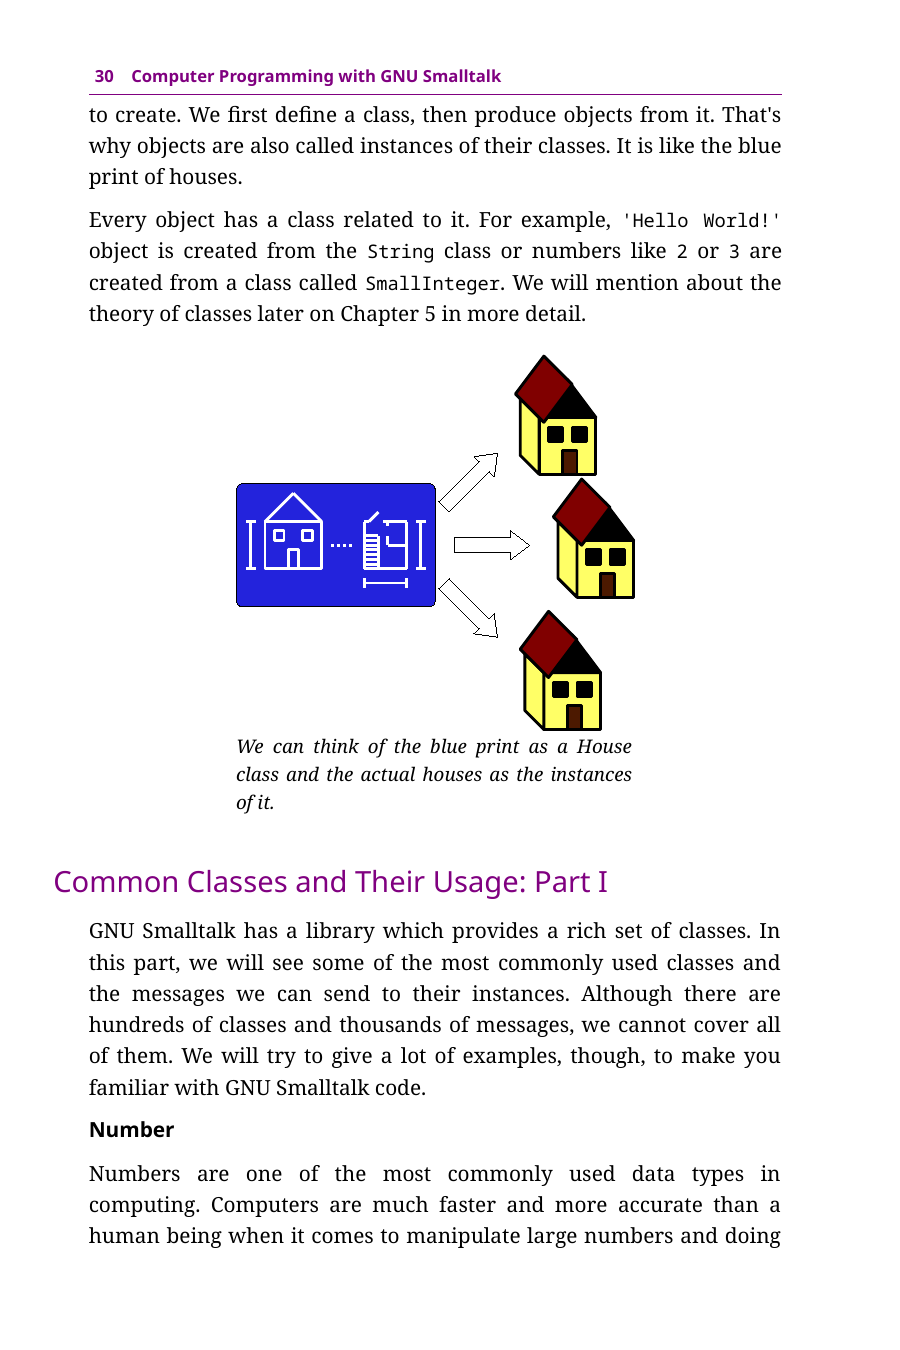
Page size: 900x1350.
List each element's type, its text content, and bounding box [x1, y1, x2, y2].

text Numbers are one of the most commonly used data types in computing. Computers are much faster and more accurate than a human being when it comes to manipulate large numbers and doing [88, 1159, 782, 1249]
text GNU Smalltalk has a library which provides a rich set of classes. In this part, we will see some of the most commonly used classes and the messages we can send to their instances. Although there are hundreds of classes and thousands of messages, we cannot cover all of them. We will try to give a lot of examples, though, to make you familiar with GNU Smalltalk code. [88, 916, 782, 1101]
text Every object has a class related to it. For example, 'Hello World!' object is created from the String class or numbers like 2 or 3 are created from a class called SmallInteger. We will mention about the theory of classes later on Chapter 5 in more detail. [88, 205, 782, 327]
text to create. We first define a class, then produce objects from it. That's why objects are also called instances of their classes. It is like the blue print of houses. [88, 100, 782, 191]
subtitle Common Classes and Their Usage: Part I [53, 861, 782, 901]
subtitle Number [88, 1116, 782, 1144]
text We can think of the blue print as a House class and the actual houses as the instances of it. [236, 369, 635, 815]
